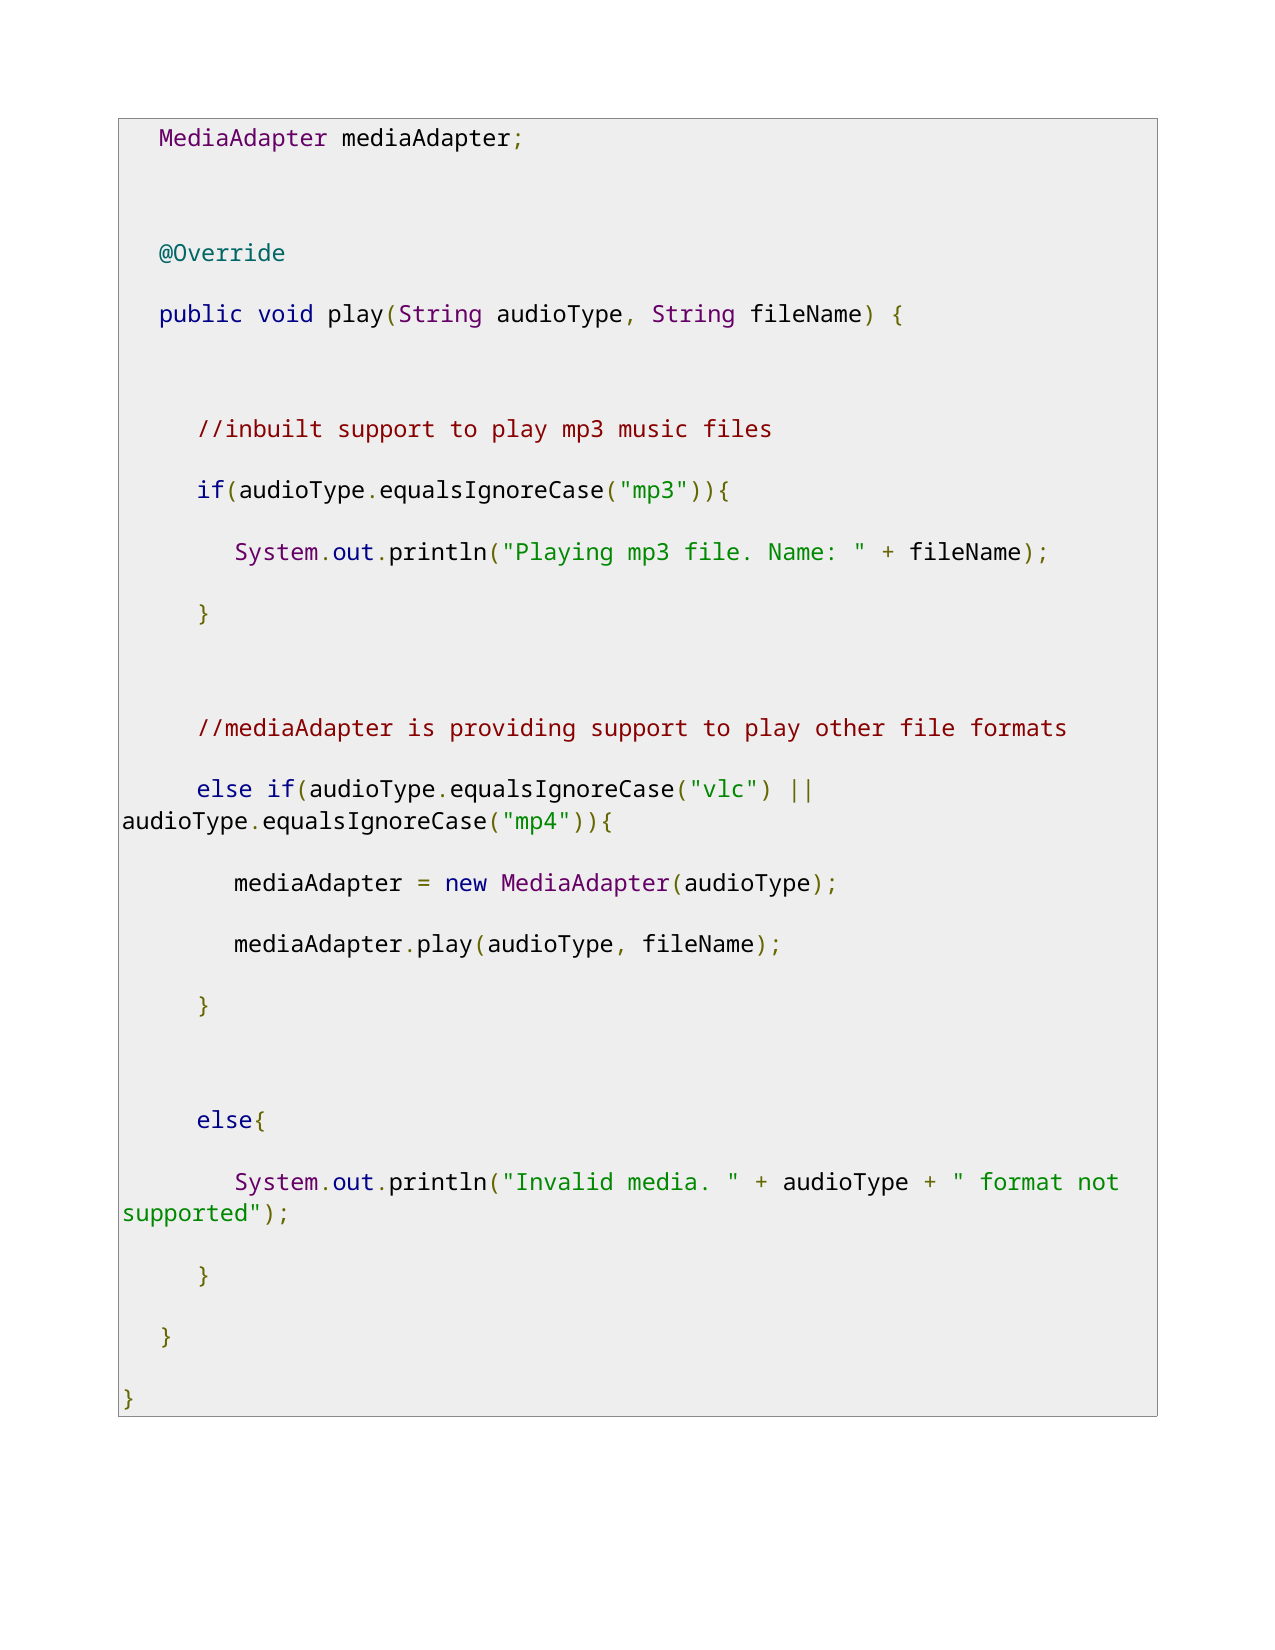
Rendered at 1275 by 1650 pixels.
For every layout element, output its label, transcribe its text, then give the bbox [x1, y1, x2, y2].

text if(audioType.equalsIgnoreCase("mp3")){ [119, 470, 1157, 505]
text else{ [119, 1100, 1157, 1135]
text mediaAdapter.play(audioType, fileName); [119, 924, 1157, 959]
text System.out.println("Invalid media. " + audioType + " format not supported"); [119, 1162, 1157, 1229]
text mediaAdapter = new MediaAdapter(audioType); [119, 863, 1157, 898]
text } [119, 1378, 1157, 1416]
text //mediaAdapter is providing support to play other file formats [119, 708, 1157, 743]
text MediaAdapter mediaAdapter; [119, 119, 1157, 153]
text } [119, 1316, 1157, 1352]
text else if(audioType.equalsIgnoreCase("vlc") || audioType.equalsIgnoreCase("mp4")){ [119, 769, 1157, 836]
text } [119, 986, 1157, 1021]
text } [119, 593, 1157, 628]
text @Override [119, 233, 1157, 268]
text System.out.println("Playing mp3 file. Name: " + fileName); [119, 532, 1157, 567]
text //inbuilt support to play mp3 music files [119, 409, 1157, 444]
text public void play(String audioType, String fileName) { [119, 294, 1157, 329]
text } [119, 1255, 1157, 1290]
